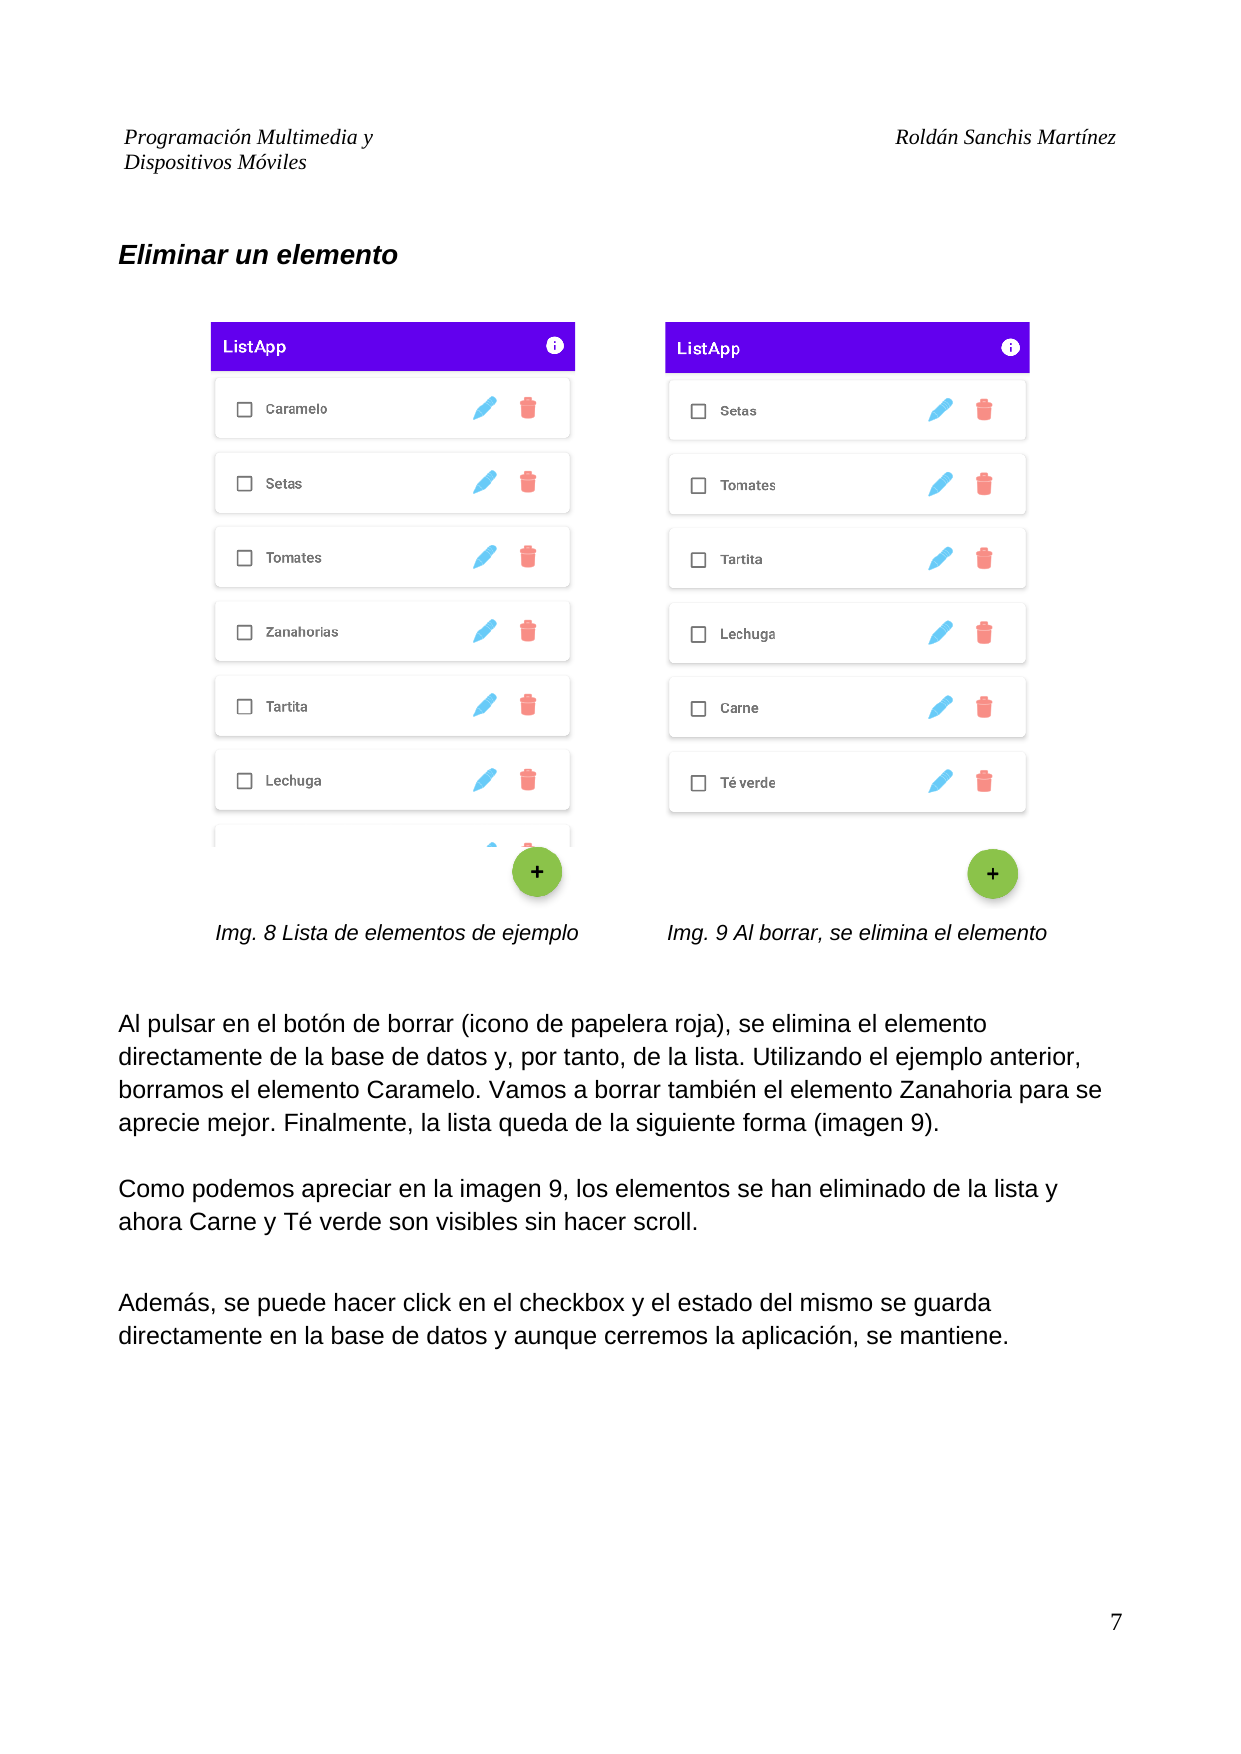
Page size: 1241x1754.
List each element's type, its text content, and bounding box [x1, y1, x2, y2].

table_header Img. 8 Lista de elementos de ejemplo [210, 915, 661, 951]
text Al pulsar en el botón de borrar (icono de papelera roja), se elimina el elemento directamente de la base de datos y, por tanto, de la lista. Utilizando el ejemplo anterior, borramos el elemento Caramelo. Vamos a borrar también el elemento Zanahoria para se aprecie mejor. Finalmente, la lista queda de la siguiente forma (imagen 9). Como podemos apreciar en la imagen 9, los elementos se han eliminado de la lista y ahora Carne y Té verde son visibles sin hacer scroll. [118, 951, 1122, 1236]
picture [210, 322, 575, 909]
text Además, se puede hacer click en el checkbox y el estado del mismo se guarda directamente en la base de datos y aunque cerremos la aplicación, se mantiene. El último caso es que tanto en ListFragment como en DetailFragment se pulse el icono info del menú de opciones (arriba a la derecha). Al pulsarlo, se abrirá una nueva Activity (InfoActivity) que carece de Layout propio y está implementada mediante código, ya que únicamente tiene el texto siguiente (imagen 10): [118, 1255, 1122, 1548]
text Img. 6 Pantalla Añadir elemento (add item) Ahora, si editamos cualquiera de los elementos, por ejemplo “Caramelo” (que hemos creado previamente), veremos la siguiente pantalla al pulsar en el lápiz azul (botón editar del elemento): Img. 7 Pantalla Editar elemento (add item) Eliminar un elemento [118, 238, 1122, 303]
picture [665, 322, 1030, 909]
table_header Img. 9 Al borrar, se elimina el elemento [662, 915, 1122, 951]
